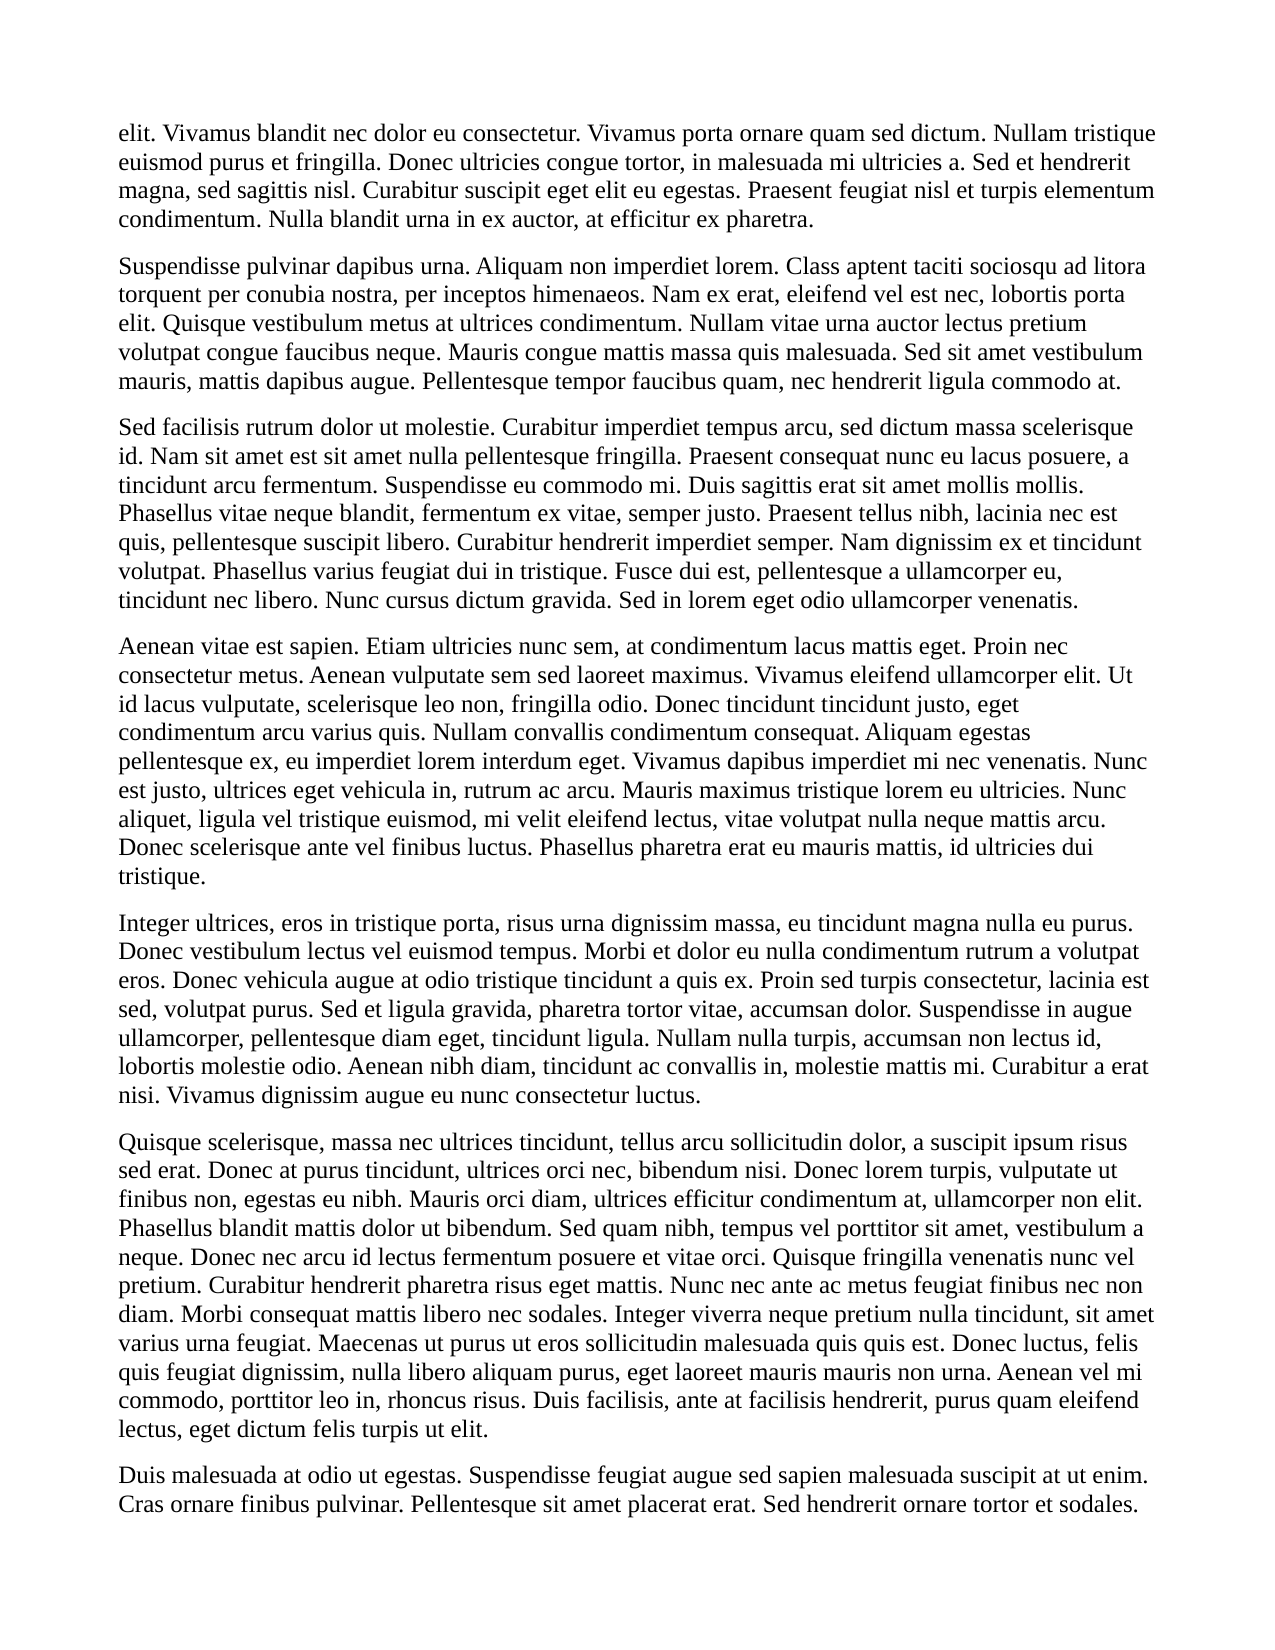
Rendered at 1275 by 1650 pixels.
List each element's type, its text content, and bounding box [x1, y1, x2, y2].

text Integer ultrices, eros in tristique porta, risus urna dignissim massa, eu tincidunt magna nulla eu purus. Donec vestibulum lectus vel euismod tempus. Morbi et dolor eu nulla condimentum rutrum a volutpat eros. Donec vehicula augue at odio tristique tincidunt a quis ex. Proin sed turpis consectetur, lacinia est sed, volutpat purus. Sed et ligula gravida, pharetra tortor vitae, accumsan dolor. Suspendisse in augue ullamcorper, pellentesque diam eget, tincidunt ligula. Nullam nulla turpis, accumsan non lectus id, lobortis molestie odio. Aenean nibh diam, tincidunt ac convallis in, molestie mattis mi. Curabitur a erat nisi. Vivamus dignissim augue eu nunc consectetur luctus. [118, 908, 1157, 1109]
text Aenean vitae est sapien. Etiam ultricies nunc sem, at condimentum lacus mattis eget. Proin nec consectetur metus. Aenean vulputate sem sed laoreet maximus. Vivamus eleifend ullamcorper elit. Ut id lacus vulputate, scelerisque leo non, fringilla odio. Donec tincidunt tincidunt justo, eget condimentum arcu varius quis. Nullam convallis condimentum consequat. Aliquam egestas pellentesque ex, eu imperdiet lorem interdum eget. Vivamus dapibus imperdiet mi nec venenatis. Nunc est justo, ultrices eget vehicula in, rutrum ac arcu. Mauris maximus tristique lorem eu ultricies. Nunc aliquet, ligula vel tristique euismod, mi velit eleifend lectus, vitae volutpat nulla neque mattis arcu. Donec scelerisque ante vel finibus luctus. Phasellus pharetra erat eu mauris mattis, id ultricies dui tristique. [118, 631, 1157, 890]
text Quisque scelerisque, massa nec ultrices tincidunt, tellus arcu sollicitudin dolor, a suscipit ipsum risus sed erat. Donec at purus tincidunt, ultrices orci nec, bibendum nisi. Donec lorem turpis, vulputate ut finibus non, egestas eu nibh. Mauris orci diam, ultrices efficitur condimentum at, ullamcorper non elit. Phasellus blandit mattis dolor ut bibendum. Sed quam nibh, tempus vel porttitor sit amet, vestibulum a neque. Donec nec arcu id lectus fermentum posuere et vitae orci. Quisque fringilla venenatis nunc vel pretium. Curabitur hendrerit pharetra risus eget mattis. Nunc nec ante ac metus feugiat finibus nec non diam. Morbi consequat mattis libero nec sodales. Integer viverra neque pretium nulla tincidunt, sit amet varius urna feugiat. Maecenas ut purus ut eros sollicitudin malesuada quis quis est. Donec luctus, felis quis feugiat dignissim, nulla libero aliquam purus, eget laoreet mauris mauris non urna. Aenean vel mi commodo, porttitor leo in, rhoncus risus. Duis facilisis, ante at facilisis hendrerit, purus quam eleifend lectus, eget dictum felis turpis ut elit. [118, 1127, 1157, 1443]
text Sed facilisis rutrum dolor ut molestie. Curabitur imperdiet tempus arcu, sed dictum massa scelerisque id. Nam sit amet est sit amet nulla pellentesque fringilla. Praesent consequat nunc eu lacus posuere, a tincidunt arcu fermentum. Suspendisse eu commodo mi. Duis sagittis erat sit amet mollis mollis. Phasellus vitae neque blandit, fermentum ex vitae, semper justo. Praesent tellus nibh, lacinia nec est quis, pellentesque suscipit libero. Curabitur hendrerit imperdiet semper. Nam dignissim ex et tincidunt volutpat. Phasellus varius feugiat dui in tristique. Fusce dui est, pellentesque a ullamcorper eu, tincidunt nec libero. Nunc cursus dictum gravida. Sed in lorem eget odio ullamcorper venenatis. [118, 412, 1157, 613]
text elit. Vivamus blandit nec dolor eu consectetur. Vivamus porta ornare quam sed dictum. Nullam tristique euismod purus et fringilla. Donec ultricies congue tortor, in malesuada mi ultricies a. Sed et hendrerit magna, sed sagittis nisl. Curabitur suscipit eget elit eu egestas. Praesent feugiat nisl et turpis elementum condimentum. Nulla blandit urna in ex auctor, at efficitur ex pharetra. [118, 118, 1157, 233]
text Duis malesuada at odio ut egestas. Suspendisse feugiat augue sed sapien malesuada suscipit at ut enim. Cras ornare finibus pulvinar. Pellentesque sit amet placerat erat. Sed hendrerit ornare tortor et sodales. [118, 1461, 1157, 1518]
text Suspendisse pulvinar dapibus urna. Aliquam non imperdiet lorem. Class aptent taciti sociosqu ad litora torquent per conubia nostra, per inceptos himenaeos. Nam ex erat, eleifend vel est nec, lobortis porta elit. Quisque vestibulum metus at ultrices condimentum. Nullam vitae urna auctor lectus pretium volutpat congue faucibus neque. Mauris congue mattis massa quis malesuada. Sed sit amet vestibulum mauris, mattis dapibus augue. Pellentesque tempor faucibus quam, nec hendrerit ligula commodo at. [118, 251, 1157, 394]
